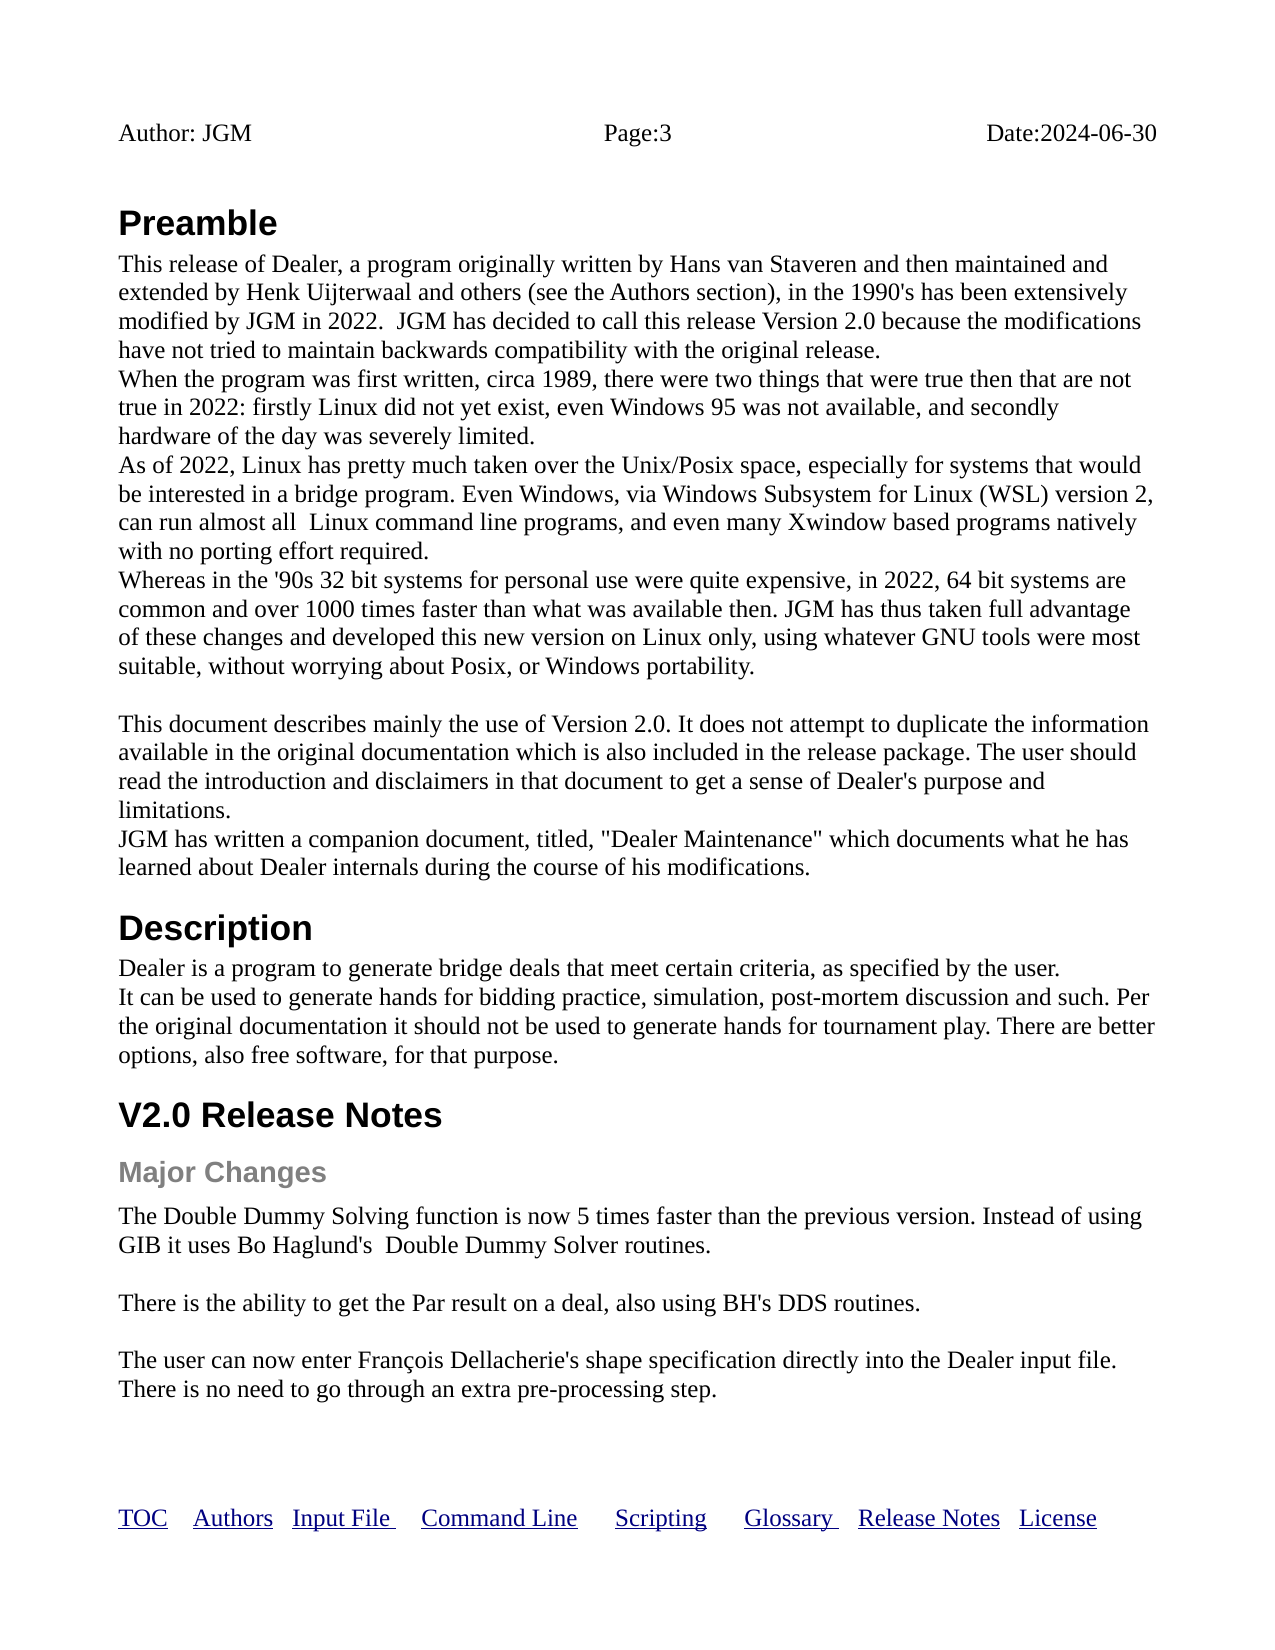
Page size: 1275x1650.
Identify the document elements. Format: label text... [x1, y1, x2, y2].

text This document describes mainly the use of Version 2.0. It does not attempt to duplicate the information available in the original documentation which is also included in the release package. The user should read the introduction and disclaimers in that document to get a sense of Dealer's purpose and limitations. [118, 709, 1157, 824]
subtitle Major Changes [118, 1155, 1157, 1189]
text The Double Dummy Solving function is now 5 times faster than the previous version. Instead of using GIB it uses Bo Haglund's Double Dummy Solver routines. [118, 1201, 1157, 1259]
text There is the ability to get the Par result on a deal, also using BH's DDS routines. [118, 1288, 1157, 1316]
subtitle Preamble [118, 202, 1157, 243]
text This release of Dealer, a program originally written by Hans van Staveren and then maintained and extended by Henk Uijterwaal and others (see the Authors section), in the 1990's has been extensively modified by JGM in 2022. JGM has decided to call this release Version 2.0 because the modifications have not tried to maintain backwards compatibility with the original release. [118, 249, 1157, 364]
text The user can now enter François Dellacherie's shape specification directly into the Dealer input file. There is no need to go through an extra pre-processing step. [118, 1345, 1157, 1403]
subtitle Description [118, 907, 1157, 947]
text When the program was first written, circa 1989, there were two things that were true then that are not true in 2022: firstly Linux did not yet exist, even Windows 95 was not available, and secondly hardware of the day was severely limited. As of 2022, Linux has pretty much taken over the Unix/Posix space, especially for systems that would be interested in a bridge program. Even Windows, via Windows Subsystem for Linux (WSL) version 2, can run almost all Linux command line programs, and even many Xwindow based programs natively with no porting effort required. Whereas in the '90s 32 bit systems for personal use were quite expensive, in 2022, 64 bit systems are common and over 1000 times faster than what was available then. JGM has thus taken full advantage of these changes and developed this new version on Linux only, using whatever GNU tools were most suitable, without worrying about Posix, or Windows portability. [118, 364, 1157, 680]
text Dealer is a program to generate bridge deals that meet certain criteria, as specified by the user. [118, 953, 1157, 982]
subtitle V2.0 Release Notes [118, 1094, 1157, 1135]
text It can be used to generate hands for bidding practice, simulation, post-mortem discussion and such. Per the original documentation it should not be used to generate hands for tournament play. There are better options, also free software, for that purpose. [118, 982, 1157, 1068]
text JGM has written a companion document, titled, "Dealer Maintenance" which documents what he has learned about Dealer internals during the course of his modifications. [118, 824, 1157, 881]
